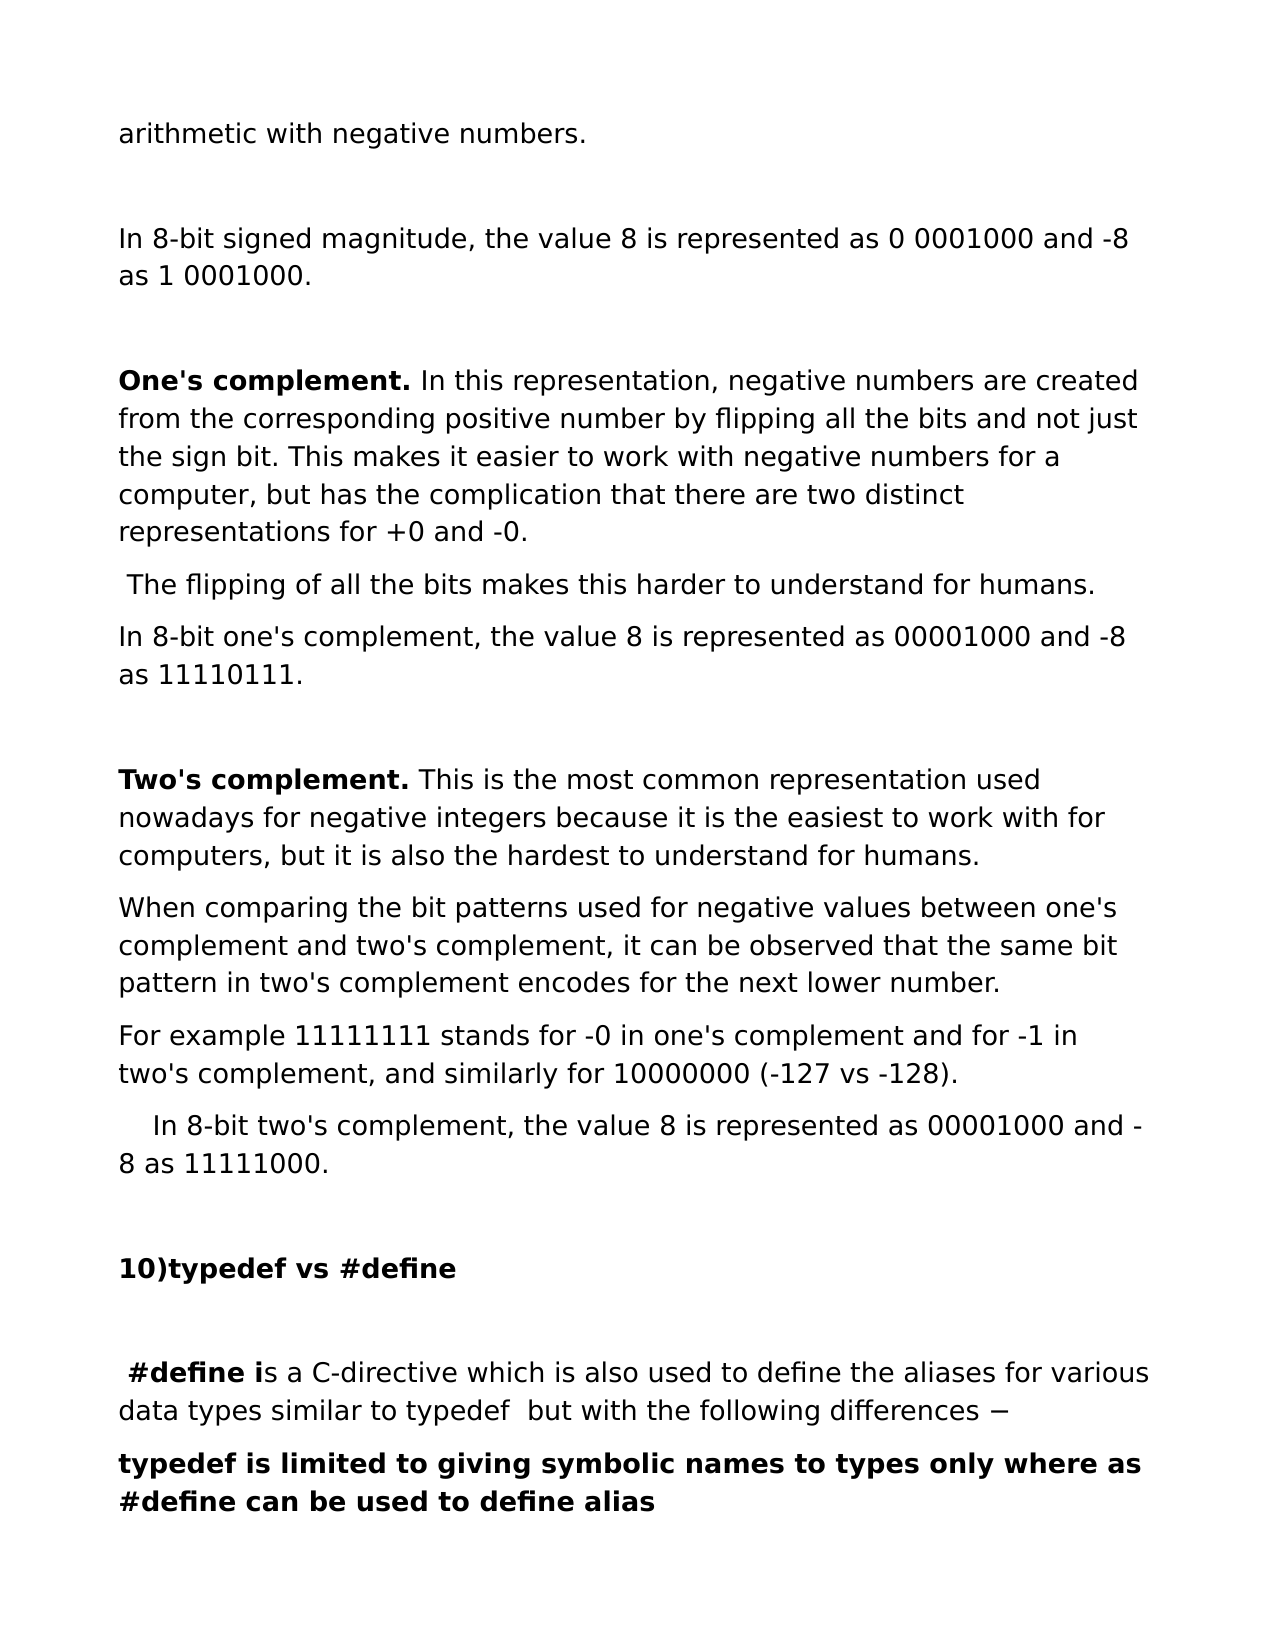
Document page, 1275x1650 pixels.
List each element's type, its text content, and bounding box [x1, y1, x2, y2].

text typedef is limited to giving symbolic names to types only where as #define can be used to define alias [118, 1448, 1157, 1517]
text In 8-bit one's complement, the value 8 is represented as 00001000 and -8 as 11110111. [118, 622, 1157, 691]
text arithmetic with negative numbers. [118, 118, 1157, 150]
text One's complement. In this representation, negative numbers are created from the corresponding positive number by flipping all the bits and not just the sign bit. This makes it easier to work with negative numbers for a computer, but has the complication that there are two distinct representations for +0 and -0. [118, 366, 1157, 548]
text #define is a C-directive which is also used to define the aliases for various data types similar to typedef but with the following differences − [118, 1358, 1157, 1427]
text For example 11111111 stands for -0 in one's complement and for -1 in two's complement, and similarly for 10000000 (-127 vs -128). [118, 1020, 1157, 1089]
text In 8-bit signed magnitude, the value 8 is represented as 0 0001000 and -8 as 1 0001000. [118, 223, 1157, 292]
text When comparing the bit patterns used for negative values between one's complement and two's complement, it can be observed that the same bit pattern in two's complement encodes for the next lower number. [118, 892, 1157, 999]
text The flipping of all the bits makes this harder to understand for humans. [118, 569, 1157, 601]
text 10)typedef vs #define [118, 1253, 1157, 1284]
text In 8-bit two's complement, the value 8 is represented as 00001000 and -8 as 11111000. [118, 1110, 1157, 1180]
text Two's complement. This is the most common representation used nowadays for negative integers because it is the easiest to work with for computers, but it is also the hardest to understand for humans. [118, 764, 1157, 871]
